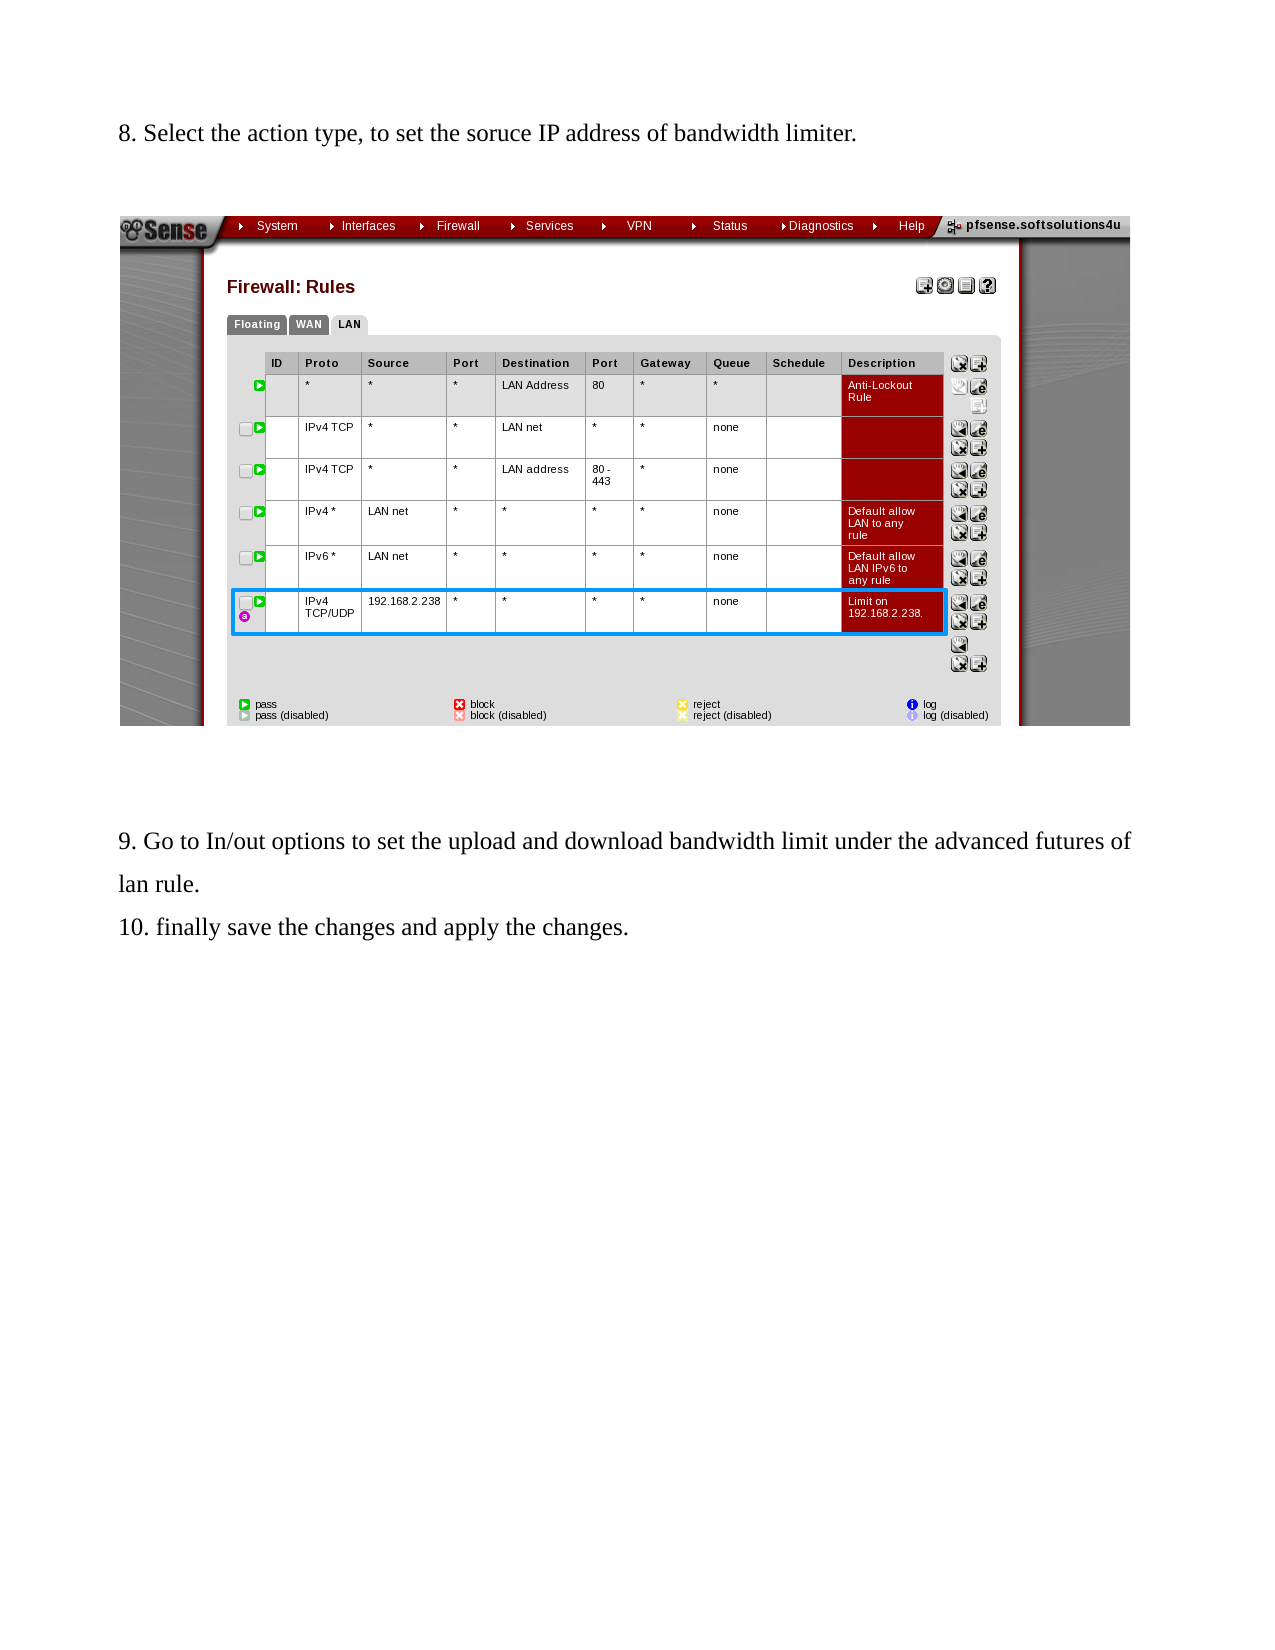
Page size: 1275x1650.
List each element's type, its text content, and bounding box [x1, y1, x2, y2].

text 10. finally save the changes and apply the changes. [118, 912, 1157, 941]
text 9. Go to In/out options to set the upload and download bandwidth limit under the advanced futures of lan rule. [118, 826, 1157, 898]
picture [120, 216, 1131, 726]
text 8. Select the action type, to set the soruce IP address of bandwidth limiter. [118, 118, 1157, 147]
